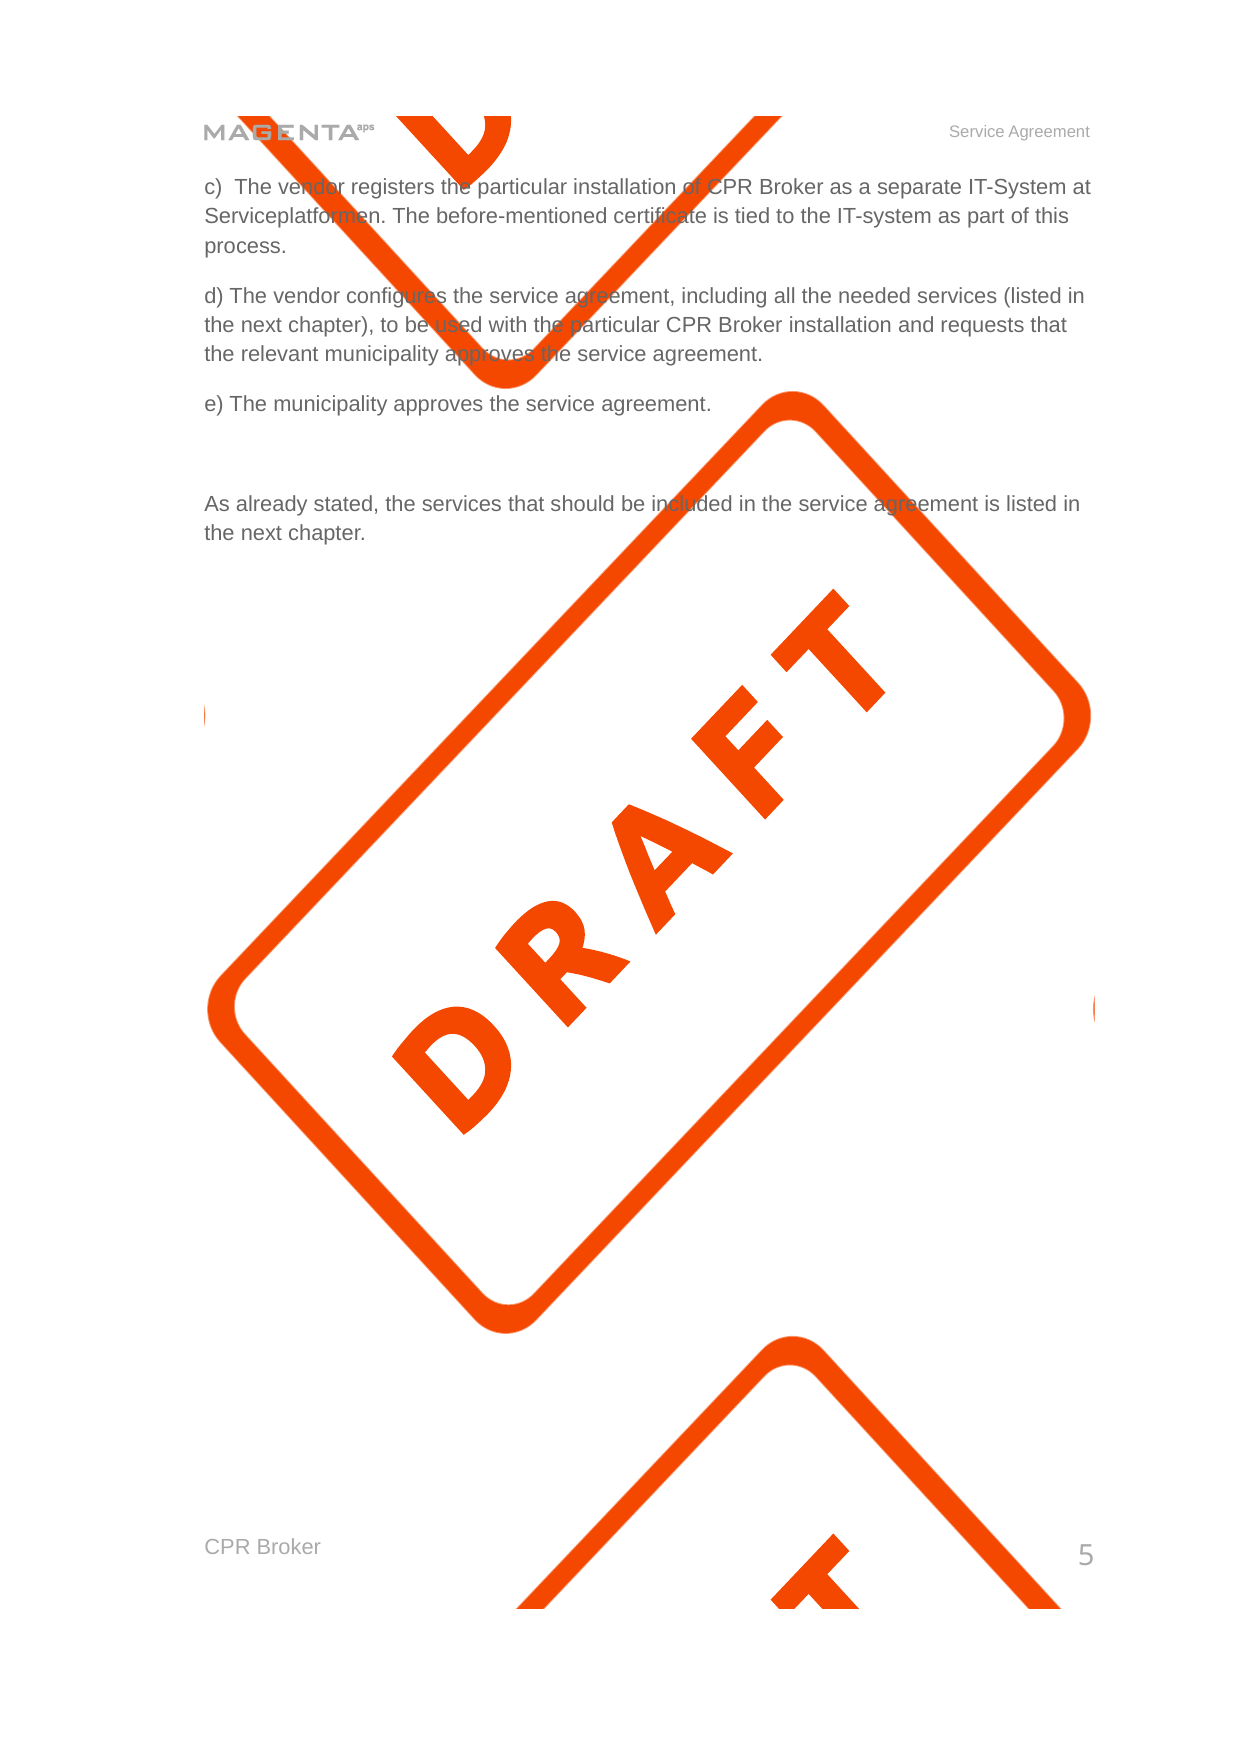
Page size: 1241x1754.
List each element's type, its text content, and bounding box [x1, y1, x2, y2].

text c) The vendor registers the particular installation of CPR Broker as a separate IT-System at Serviceplatformen. The before-mentioned certificate is tied to the IT-system as part of this process. [204, 171, 1094, 259]
text As already stated, the services that should be included in the service agreement is listed in the next chapter. [204, 488, 1094, 546]
text d) The vendor configures the service agreement, including all the needed services (listed in the next chapter), to be used with the particular CPR Broker installation and requests that the relevant municipality approves the service agreement. [204, 280, 1094, 367]
text e) The municipality approves the service agreement. [204, 388, 1094, 417]
